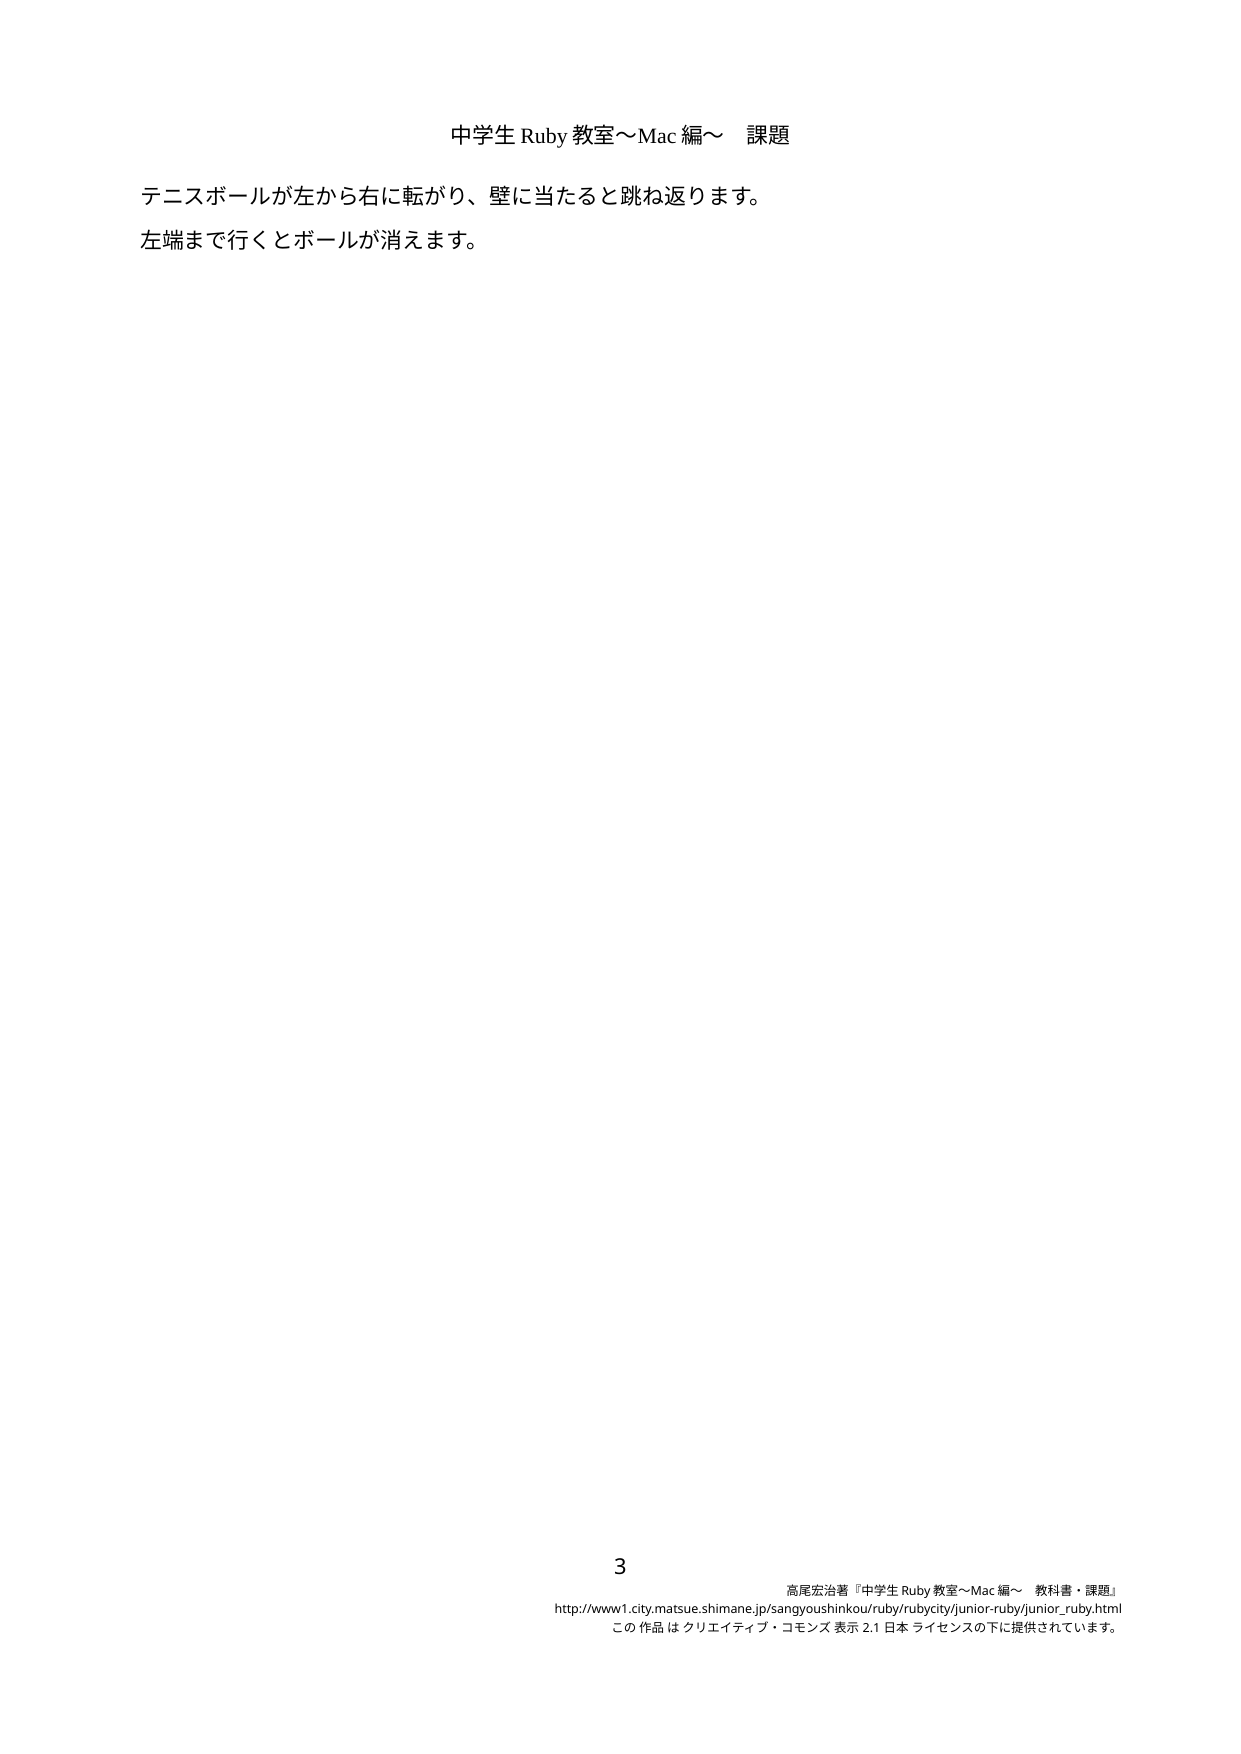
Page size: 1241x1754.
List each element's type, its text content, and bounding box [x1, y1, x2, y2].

text テニスボールが左から右に転がり、壁に当たると跳ね返ります。 [118, 179, 1122, 211]
text 左端まで行くとボールが消えます。 [118, 223, 1122, 255]
